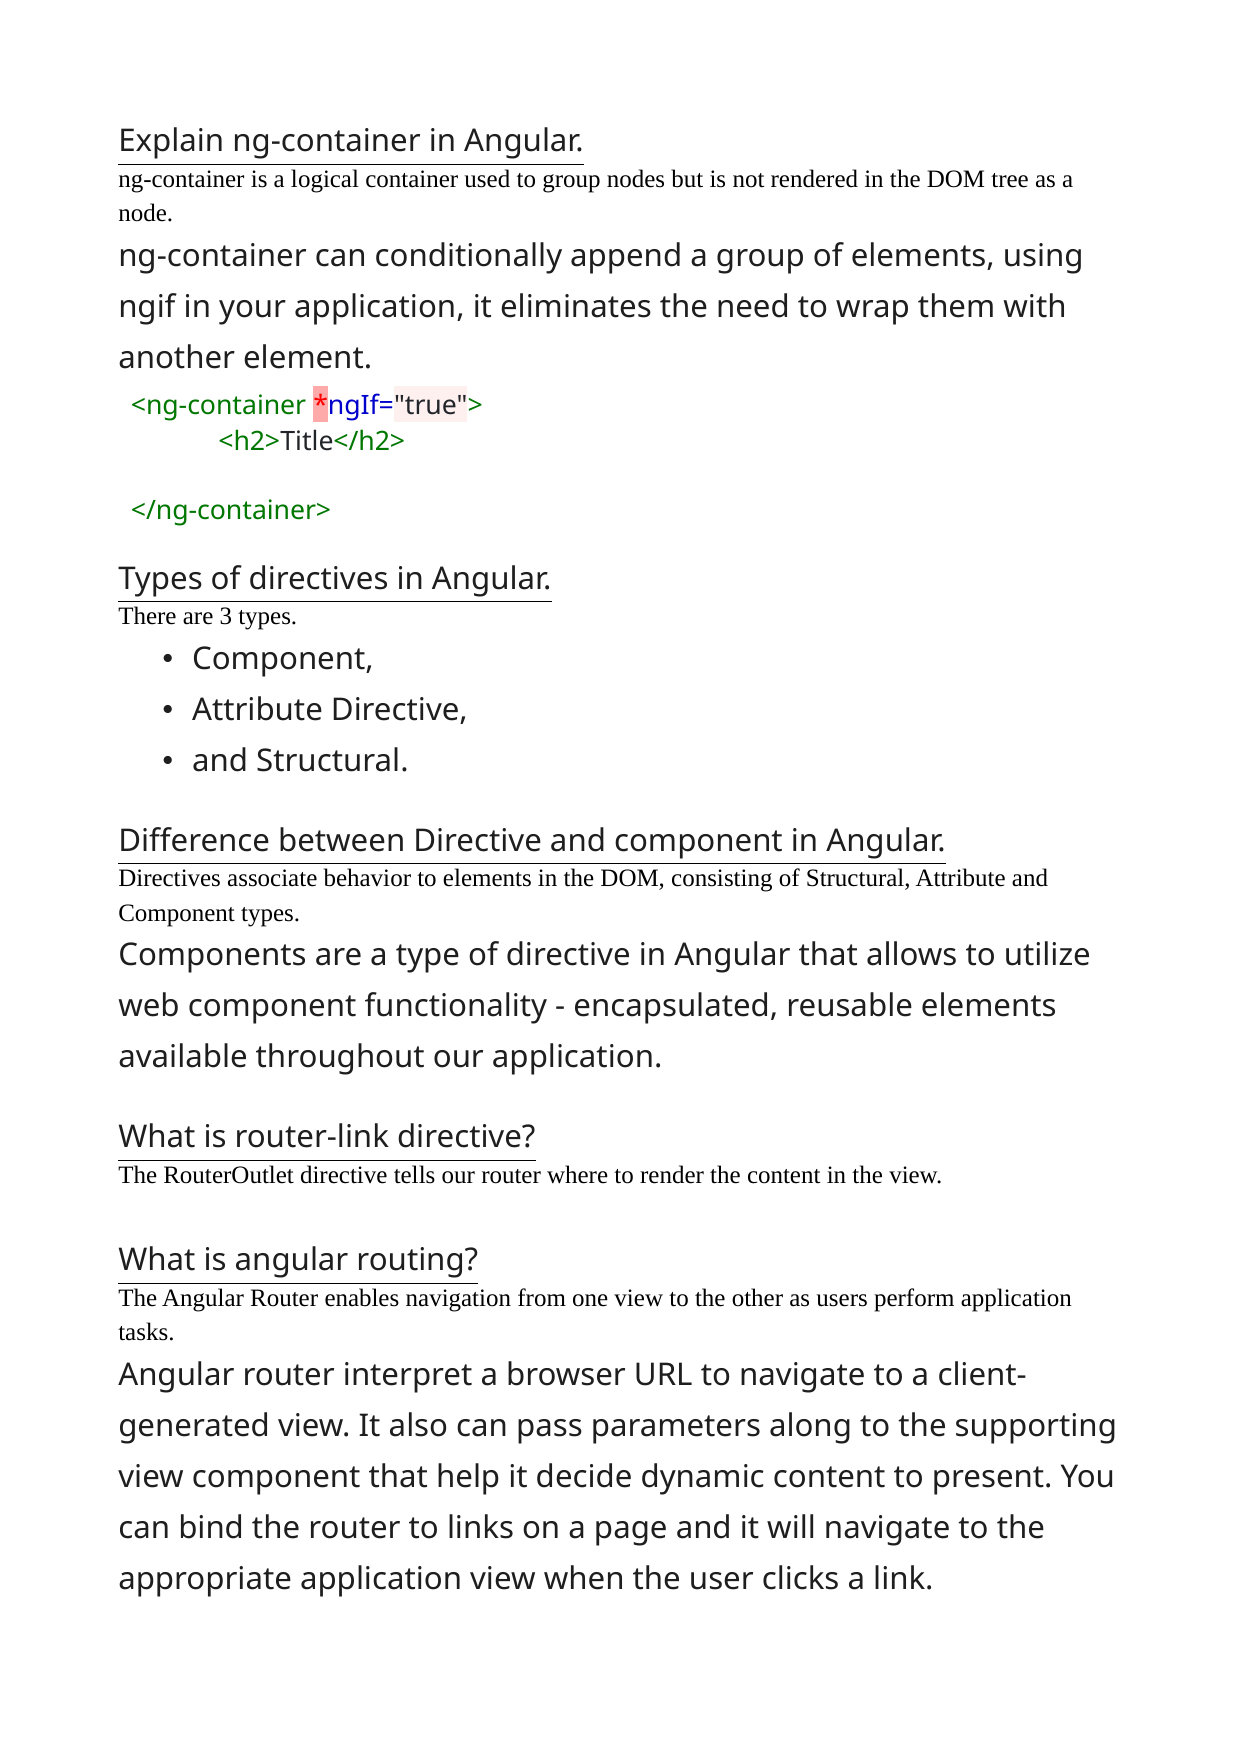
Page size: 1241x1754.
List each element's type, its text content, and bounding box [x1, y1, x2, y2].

text There are 3 types. [118, 601, 1122, 630]
text Types of directives in Angular. [118, 556, 1122, 601]
text ng-container is a logical container used to group nodes but is not rendered in the DOM tree as a node. [118, 164, 1122, 227]
text </ng-container> [118, 491, 1122, 527]
text <ng-container *ngIf="true"> [118, 386, 1122, 422]
text What is router-link directive? [118, 1114, 1122, 1160]
text Angular router interpret a browser URL to navigate to a client-generated view. It also can pass parameters along to the supporting view component that help it decide dynamic content to present. You can bind the router to links on a page and it will navigate to the appropriate application view when the user clicks a link. [118, 1352, 1122, 1598]
text ng-container can conditionally append a group of elements, using ngif in your application, it eliminates the need to wrap them with another element. [118, 233, 1122, 377]
list Attribute Directive, [162, 687, 1122, 729]
text Explain ng-container in Angular. [118, 118, 1122, 164]
list and Structural. [162, 738, 1122, 781]
text The RouterOutlet directive tells our router where to render the content in the view. [118, 1160, 1122, 1189]
text The Angular Router enables navigation from one view to the other as users perform application tasks. [118, 1283, 1122, 1346]
list Component, [162, 636, 1122, 678]
text Directives associate behavior to elements in the DOM, consisting of Structural, Attribute and Component types. [118, 863, 1122, 927]
text <h2>Title</h2> [118, 422, 1122, 458]
text Difference between Directive and component in Angular. [118, 818, 1122, 863]
text Components are a type of directive in Angular that allows to utilize web component functionality - encapsulated, reusable elements available throughout our application. [118, 932, 1122, 1077]
text What is angular routing? [118, 1237, 1122, 1283]
